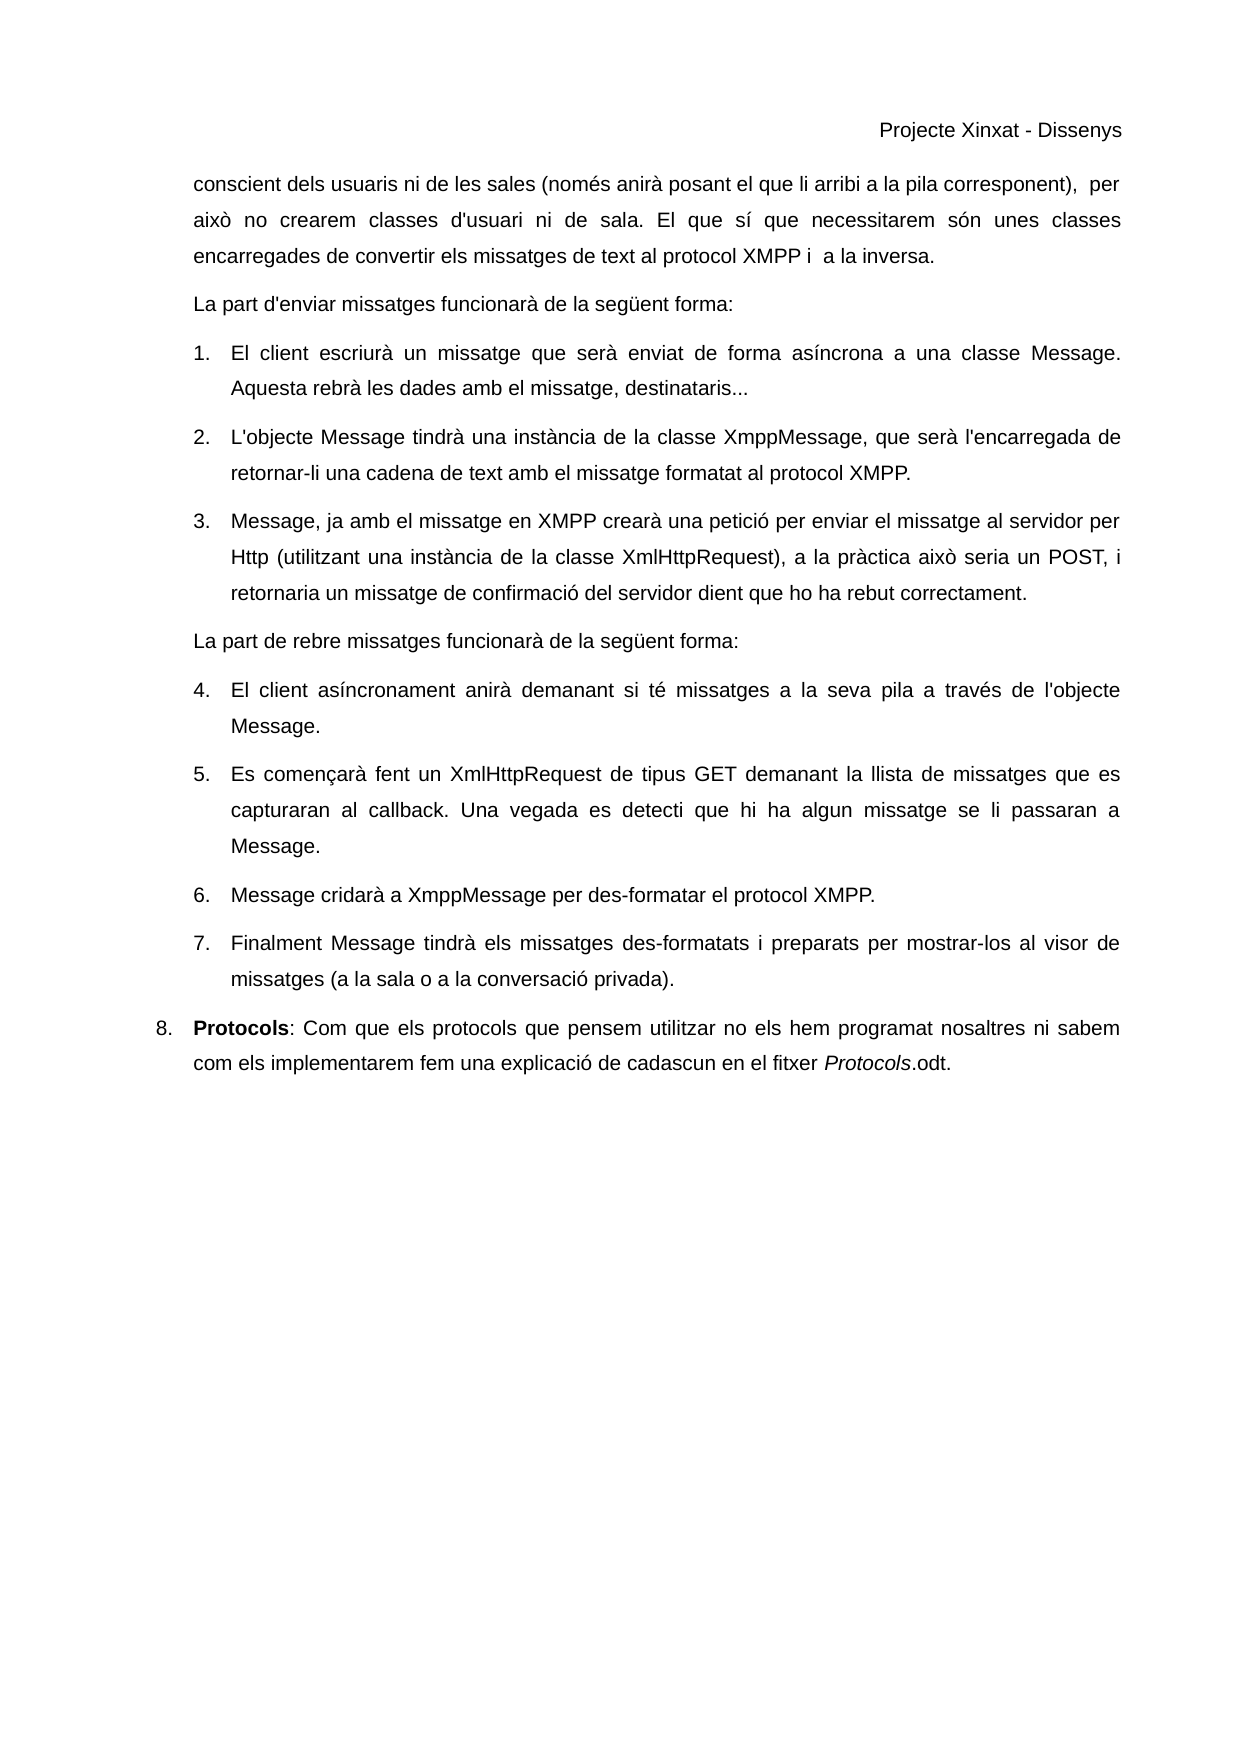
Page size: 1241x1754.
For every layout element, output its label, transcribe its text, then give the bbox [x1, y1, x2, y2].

list Message cridarà a XmppMessage per des-formatar el protocol XMPP. [193, 882, 1122, 906]
list L'objecte Message tindrà una instància de la classe XmppMessage, que serà l'encarregada de retornar-li una cadena de text amb el missatge formatat al protocol XMPP. [193, 425, 1122, 484]
list El client escriurà un missatge que serà enviat de forma asíncrona a una classe Message. Aquesta rebrà les dades amb el missatge, destinataris... [193, 340, 1122, 400]
list Message, ja amb el missatge en XMPP crearà una petició per enviar el missatge al servidor per Http (utilitzant una instància de la classe XmlHttpRequest), a la pràctica això seria un POST, i retornaria un missatge de confirmació del servidor dient que ho ha rebut correctament. [193, 509, 1122, 605]
list conscient dels usuaris ni de les sales (només anirà posant el que li arribi a la pila corresponent), per això no crearem classes d'usuari ni de sala. El que sí que necessitarem són unes classes encarregades de convertir els missatges de text al protocol XMPP i a la inversa. [156, 172, 1122, 267]
list La part d'enviar missatges funcionarà de la següent forma: [156, 292, 1122, 316]
list La part de rebre missatges funcionarà de la següent forma: [156, 629, 1122, 653]
list Protocols: Com que els protocols que pensem utilitzar no els hem programat nosaltres ni sabem com els implementarem fem una explicació de cadascun en el fitxer Protocols.odt. [156, 1015, 1122, 1075]
list El client asíncronament anirà demanant si té missatges a la seva pila a través de l'objecte Message. [193, 678, 1122, 738]
list Es començarà fent un XmlHttpRequest de tipus GET demanant la llista de missatges que es capturaran al callback. Una vegada es detecti que hi ha algun missatge se li passaran a Message. [193, 762, 1122, 858]
list Finalment Message tindrà els missatges des-formatats i preparats per mostrar-los al visor de missatges (a la sala o a la conversació privada). [193, 931, 1122, 991]
